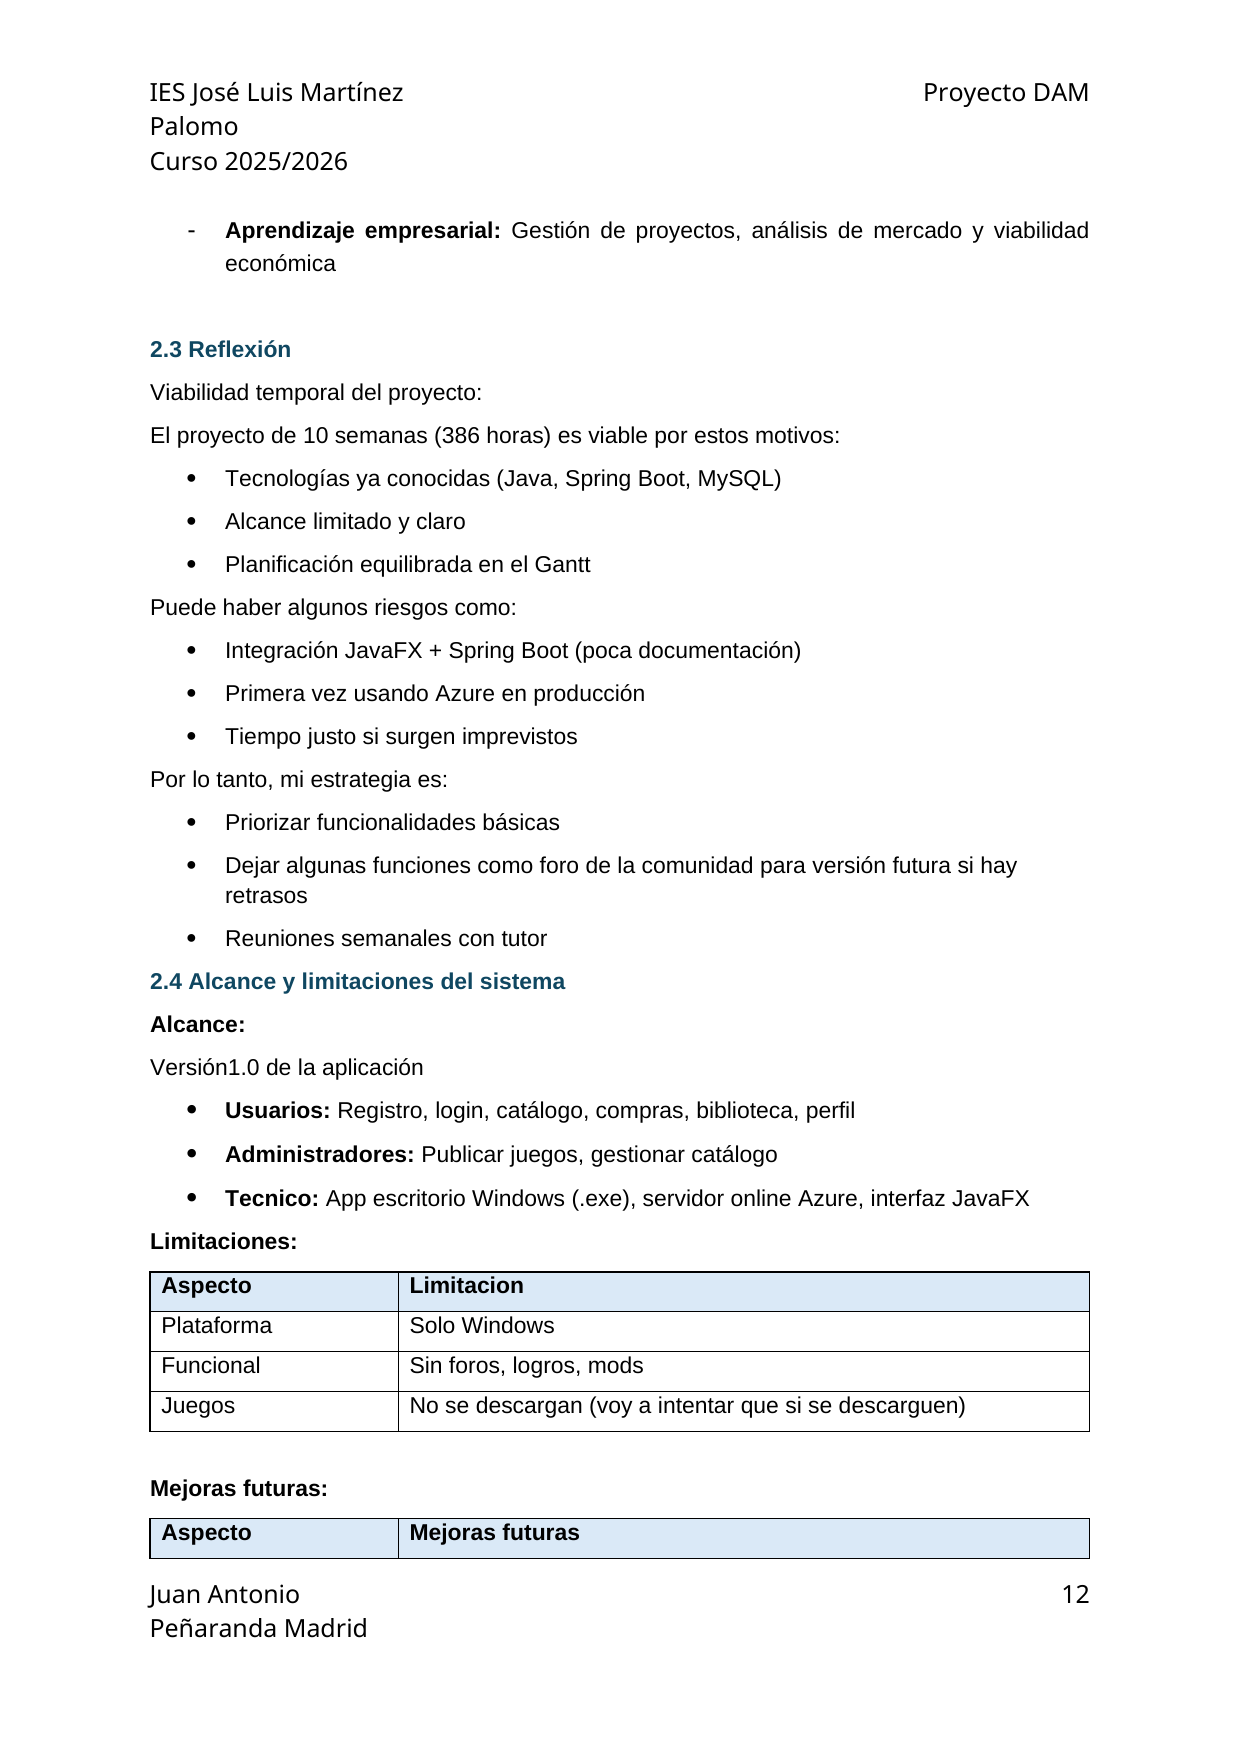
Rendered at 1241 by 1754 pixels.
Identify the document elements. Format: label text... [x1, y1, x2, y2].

list Tecnico: App escritorio Windows (.exe), servidor online Azure, interfaz JavaFX [187, 1185, 1090, 1212]
table_header Limitacion [399, 1273, 1089, 1311]
list Dejar algunas funciones como foro de la comunidad para versión futura si hay retrasos [187, 852, 1090, 909]
list Tecnologías ya conocidas (Java, Spring Boot, MySQL) [187, 464, 1090, 491]
list Administradores: Publicar juegos, gestionar catálogo [187, 1141, 1090, 1168]
table_header Aspecto [151, 1273, 398, 1311]
text Versión1.0 de la aplicación [150, 1054, 1090, 1081]
list Integración JavaFX + Spring Boot (poca documentación) [187, 637, 1090, 663]
list Usuarios: Registro, login, catálogo, compras, biblioteca, perfil [187, 1097, 1090, 1124]
table_cell Juegos [151, 1392, 398, 1431]
table_cell Funcional [151, 1352, 398, 1391]
subtitle 2.3 Reflexión [150, 336, 1090, 362]
table_cell Solo Windows [399, 1312, 1089, 1351]
list Priorizar funcionalidades básicas [187, 809, 1090, 835]
table_header Mejoras futuras [399, 1519, 1089, 1558]
text Puede haber algunos riesgos como: [150, 594, 1090, 620]
text Limitaciones: [150, 1228, 1090, 1255]
text Viabilidad temporal del proyecto: [150, 378, 1090, 405]
table_cell Plataforma [151, 1312, 398, 1351]
list Tiempo justo si surgen imprevistos [187, 723, 1090, 749]
list Alcance limitado y claro [187, 508, 1090, 534]
list Aprendizaje empresarial: Gestión de proyectos, análisis de mercado y viabilidad económica [187, 211, 1090, 276]
subtitle 2.4 Alcance y limitaciones del sistema [150, 968, 1090, 995]
list Reuniones semanales con tutor [187, 925, 1090, 952]
text Por lo tanto, mi estrategia es: [150, 766, 1090, 792]
table_header Aspecto [151, 1519, 398, 1558]
text El proyecto de 10 semanas (386 horas) es viable por estos motivos: [150, 422, 1090, 448]
text Alcance: [150, 1011, 1090, 1038]
table_cell Sin foros, logros, mods [399, 1352, 1089, 1391]
list Planificación equilibrada en el Gantt [187, 551, 1090, 577]
table_cell No se descargan (voy a intentar que si se descarguen) [399, 1392, 1089, 1431]
text Mejoras futuras: [150, 1475, 1090, 1501]
list Primera vez usando Azure en producción [187, 680, 1090, 706]
